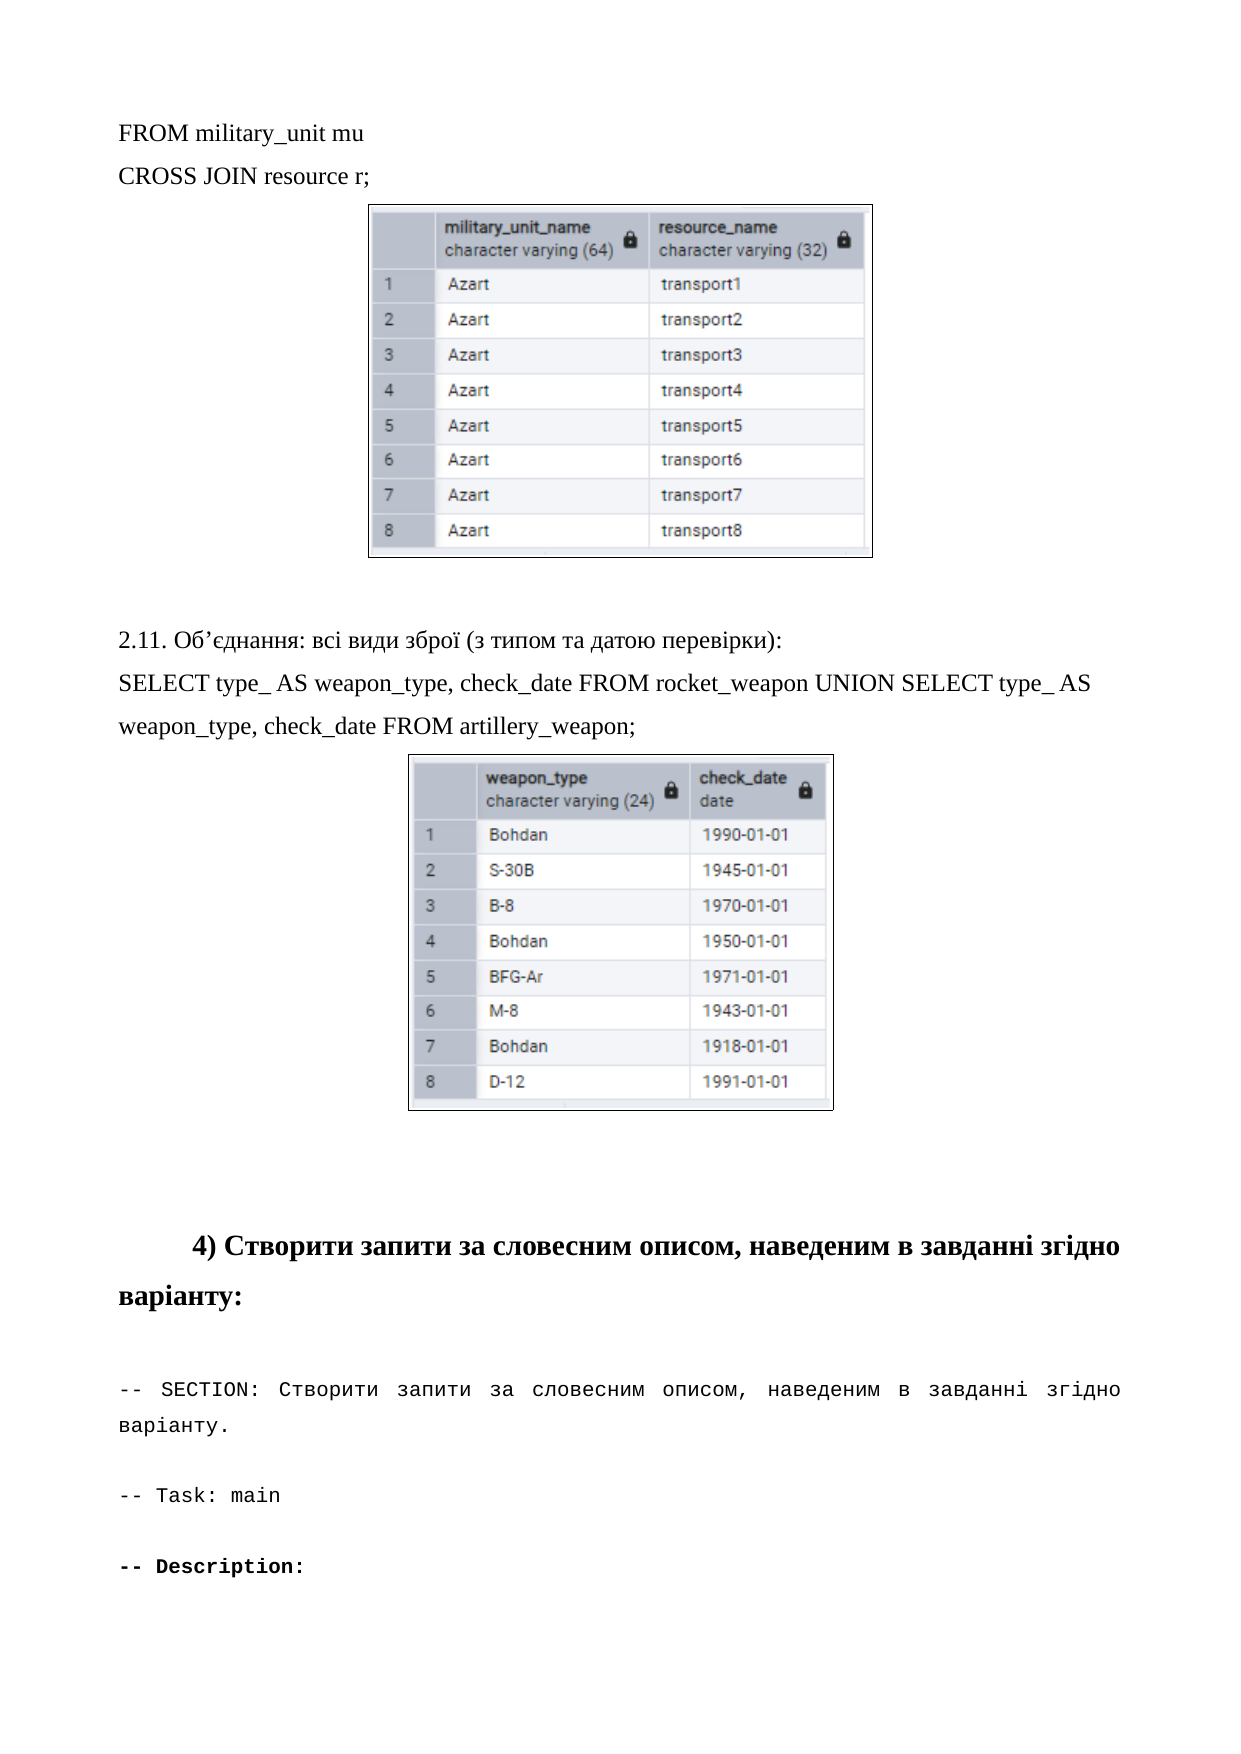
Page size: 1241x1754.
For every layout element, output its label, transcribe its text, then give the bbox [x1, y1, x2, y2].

text 4) Створити запити за словесним описом, наведеним в завданні згідно [118, 1228, 1122, 1262]
picture [410, 757, 830, 1108]
text CROSS JOIN resource r; [118, 161, 1122, 190]
text FROM military_unit mu [118, 118, 1122, 147]
text 2.11. Об’єднання: всі види зброї (з типом та датою перевірки): [118, 625, 1122, 653]
text варіанту: [118, 1278, 1122, 1312]
text -- SECTION: Створити запити за словесним описом, наведеним в завданні згідно варіанту. [118, 1379, 1122, 1438]
text SELECT type_ AS weapon_type, check_date FROM rocket_weapon UNION SELECT type_ AS weapon_type, check_date FROM artillery_weapon; [118, 668, 1122, 740]
text -- Task: main [118, 1485, 1122, 1509]
picture [370, 207, 870, 555]
text -- Description: [118, 1556, 1122, 1580]
